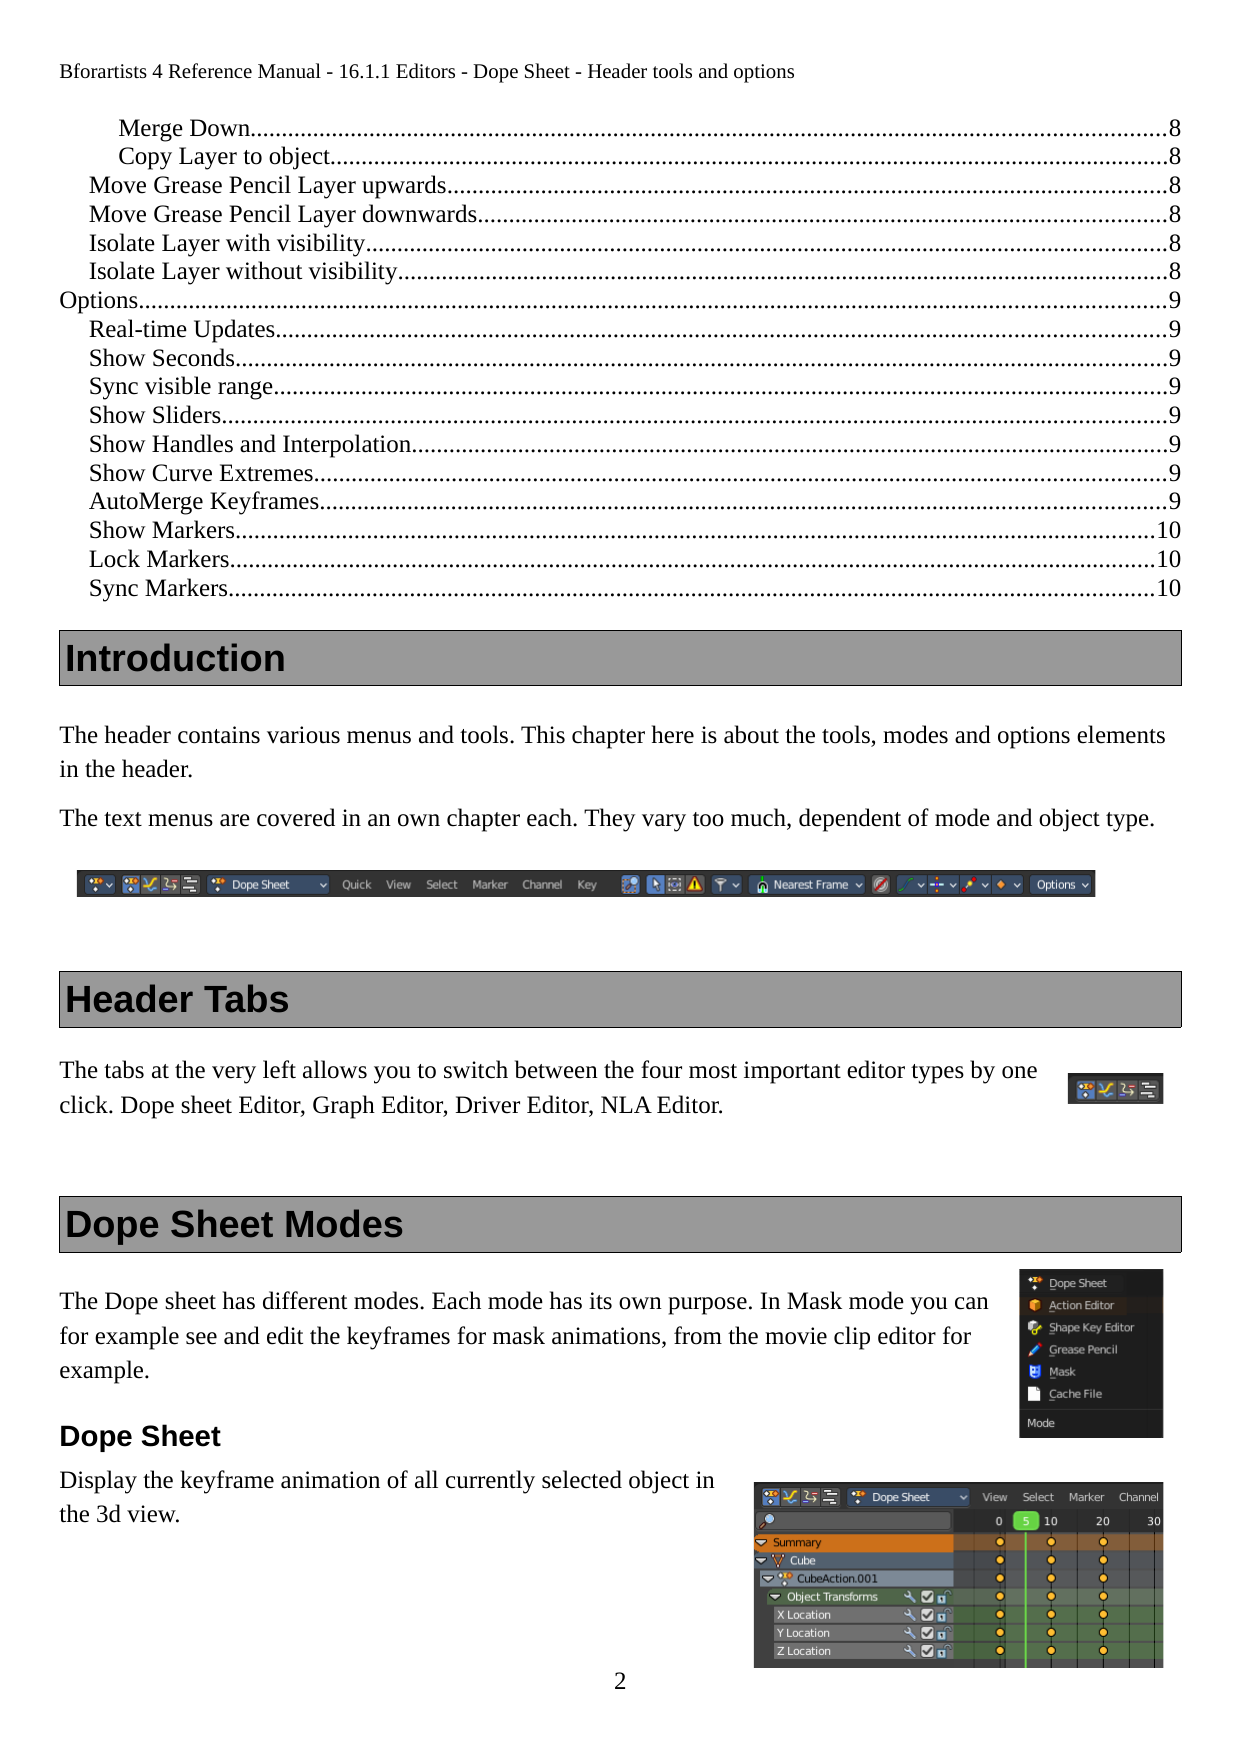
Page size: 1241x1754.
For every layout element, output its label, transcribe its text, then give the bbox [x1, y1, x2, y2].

text Move Grease Pencil Layer upwards 8 [88, 170, 1181, 199]
text Options 9 [59, 285, 1181, 314]
picture [1067, 1073, 1164, 1104]
text The text menus are covered in an own chapter each. They vary too much, dependent of mode and object type. [59, 803, 1181, 832]
table_header Dope Sheet Modes [60, 1197, 1181, 1252]
text Sync visible range 9 [88, 371, 1181, 400]
text Show Markers 10 [88, 515, 1181, 544]
picture [753, 1482, 1164, 1668]
text Show Seconds 9 [88, 343, 1181, 371]
text Real-time Updates 9 [88, 314, 1181, 343]
text Sync Markers 10 [88, 573, 1181, 601]
subtitle Dope Sheet [59, 1419, 1181, 1453]
text Move Grease Pencil Layer downwards 8 [88, 199, 1181, 228]
picture [76, 870, 1096, 897]
text Show Curve Extremes 9 [88, 458, 1181, 486]
text Lock Markers 10 [88, 544, 1181, 573]
text Copy Layer to object 8 [118, 141, 1181, 170]
text Display the keyframe animation of all currently selected object in the 3d view. [59, 1465, 1181, 1528]
text Merge Down 8 [118, 113, 1181, 141]
text AutoMerge Keyframes 9 [88, 486, 1181, 515]
picture [1019, 1269, 1164, 1438]
text Isolate Layer without visibility 8 [88, 256, 1181, 285]
text The Dope sheet has different modes. Each mode has its own purpose. In Mask mode you can for example see and edit the keyframes for mask animations, from the movie clip editor for example. [59, 1286, 1019, 1384]
text The tabs at the very left allows you to switch between the four most important editor types by one click. Dope sheet Editor, Graph Editor, Driver Editor, NLA Editor. [59, 1055, 1181, 1119]
text The header contains various menus and tools. This chapter here is about the tools, modes and options elements in the header. [59, 720, 1181, 783]
text Isolate Layer with visibility 8 [88, 228, 1181, 256]
text Show Sliders 9 [88, 400, 1181, 429]
table_header Introduction [60, 631, 1181, 685]
table_header Header Tabs [60, 972, 1181, 1027]
text Show Handles and Interpolation 9 [88, 429, 1181, 458]
